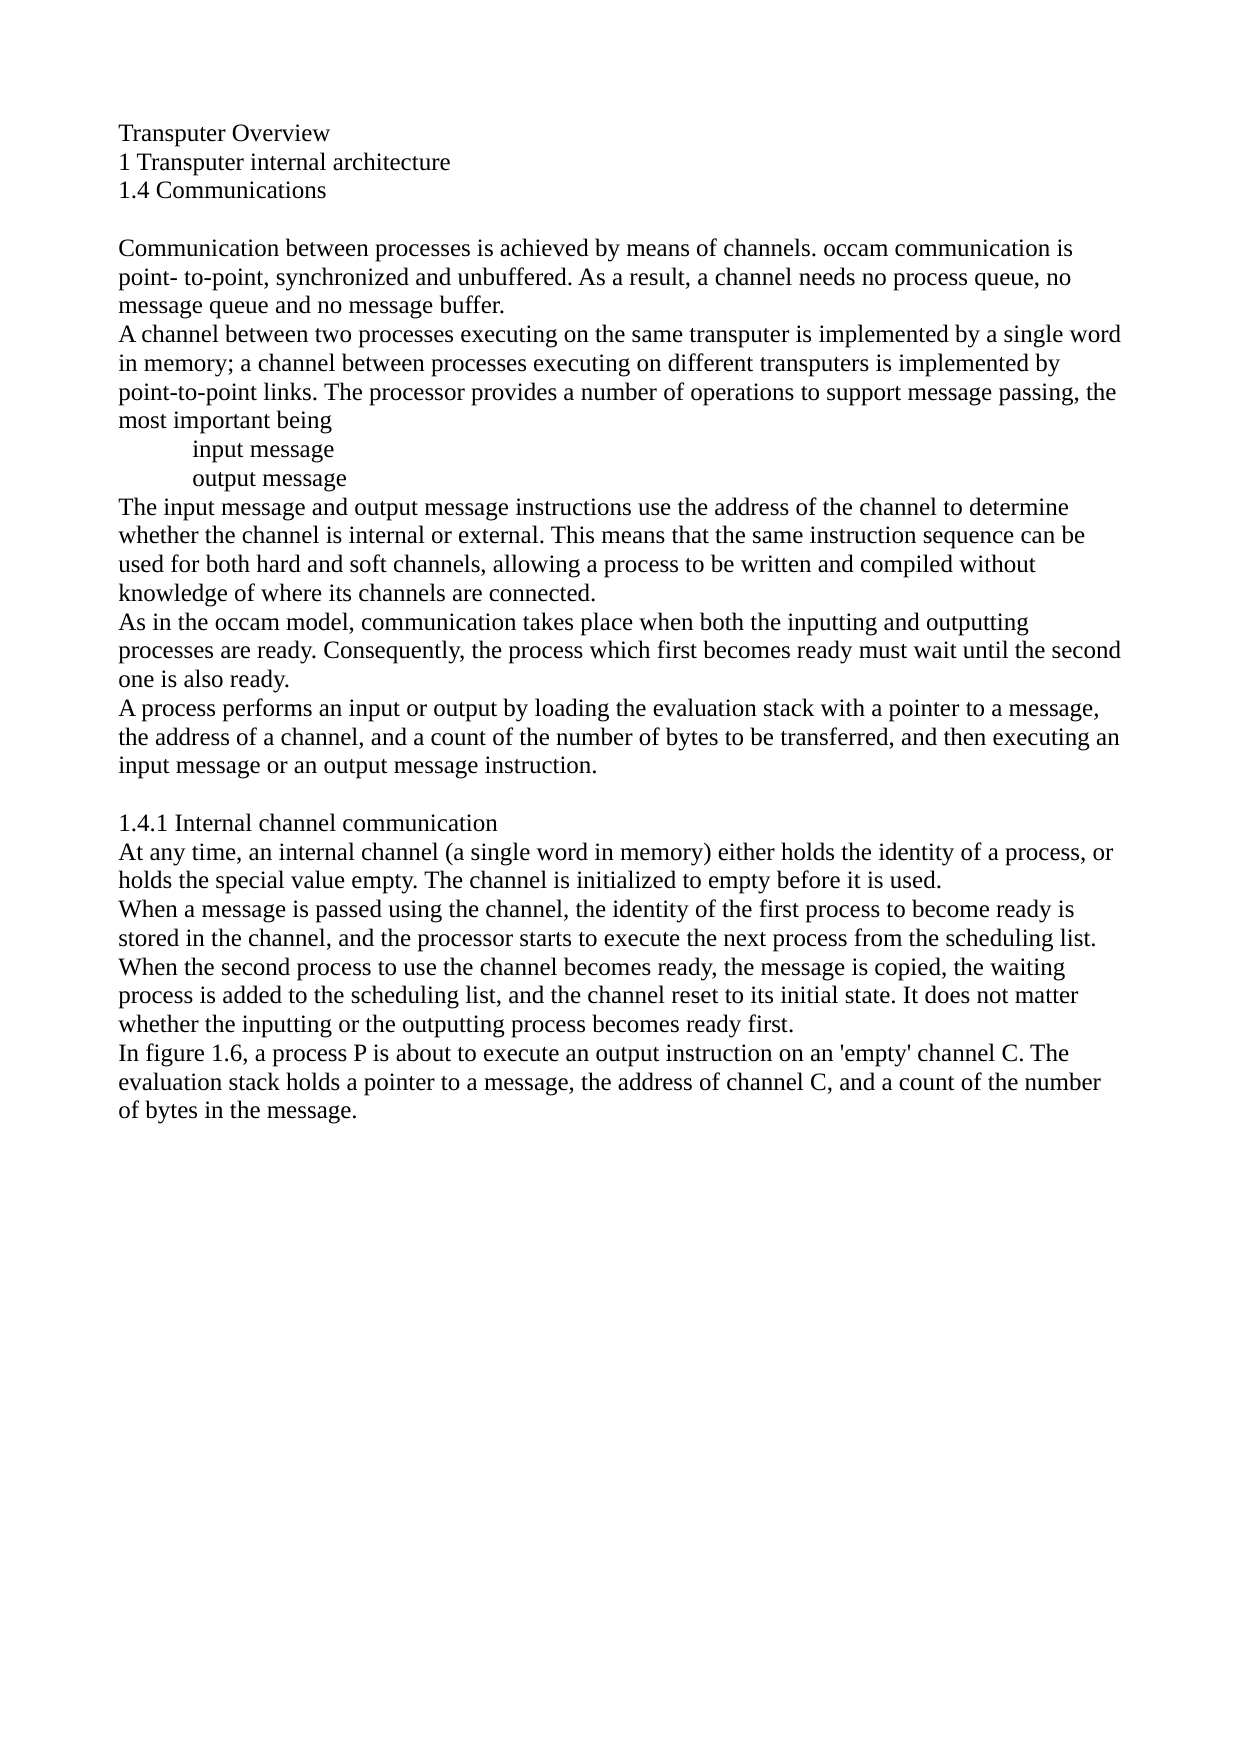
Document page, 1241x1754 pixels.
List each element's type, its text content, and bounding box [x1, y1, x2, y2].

text The input message and output message instructions use the address of the channel to determine whether the channel is internal or external. This means that the same instruction sequence can be used for both hard and soft channels, allowing a process to be written and compiled without knowledge of where its channels are connected. [118, 492, 1122, 607]
text A channel between two processes executing on the same transputer is implemented by a single word in memory; a channel between processes executing on different transputers is implemented by point-to-point links. The processor provides a number of operations to support message passing, the most important being [118, 319, 1122, 434]
text When a message is passed using the channel, the identity of the first process to become ready is stored in the channel, and the processor starts to execute the next process from the scheduling list. When the second process to use the channel becomes ready, the message is copied, the waiting process is added to the scheduling list, and the channel reset to its initial state. It does not matter whether the inputting or the outputting process becomes ready first. [118, 894, 1122, 1038]
text 1 Transputer internal architecture [118, 147, 1122, 176]
text 1.4 Communications [118, 176, 1122, 204]
text Communication between processes is achieved by means of channels. occam communication is point- to-point, synchronized and unbuffered. As a result, a channel needs no process queue, no message queue and no message buffer. [118, 233, 1122, 319]
text As in the occam model, communication takes place when both the inputting and outputting processes are ready. Consequently, the process which first becomes ready must wait until the second one is also ready. [118, 607, 1122, 693]
text In figure 1.6, a process P is about to execute an output instruction on an 'empty' channel C. The evaluation stack holds a pointer to a message, the address of channel C, and a count of the number of bytes in the message. [118, 1038, 1122, 1124]
text A process performs an input or output by loading the evaluation stack with a pointer to a message, the address of a channel, and a count of the number of bytes to be transferred, and then executing an input message or an output message instruction. [118, 693, 1122, 779]
text output message [192, 463, 1122, 492]
text At any time, an internal channel (a single word in memory) either holds the identity of a process, or holds the special value empty. The channel is initialized to empty before it is used. [118, 837, 1122, 894]
text input message [192, 434, 1122, 463]
text 1.4.1 Internal channel communication [118, 808, 1122, 837]
text Transputer Overview [118, 118, 1122, 147]
